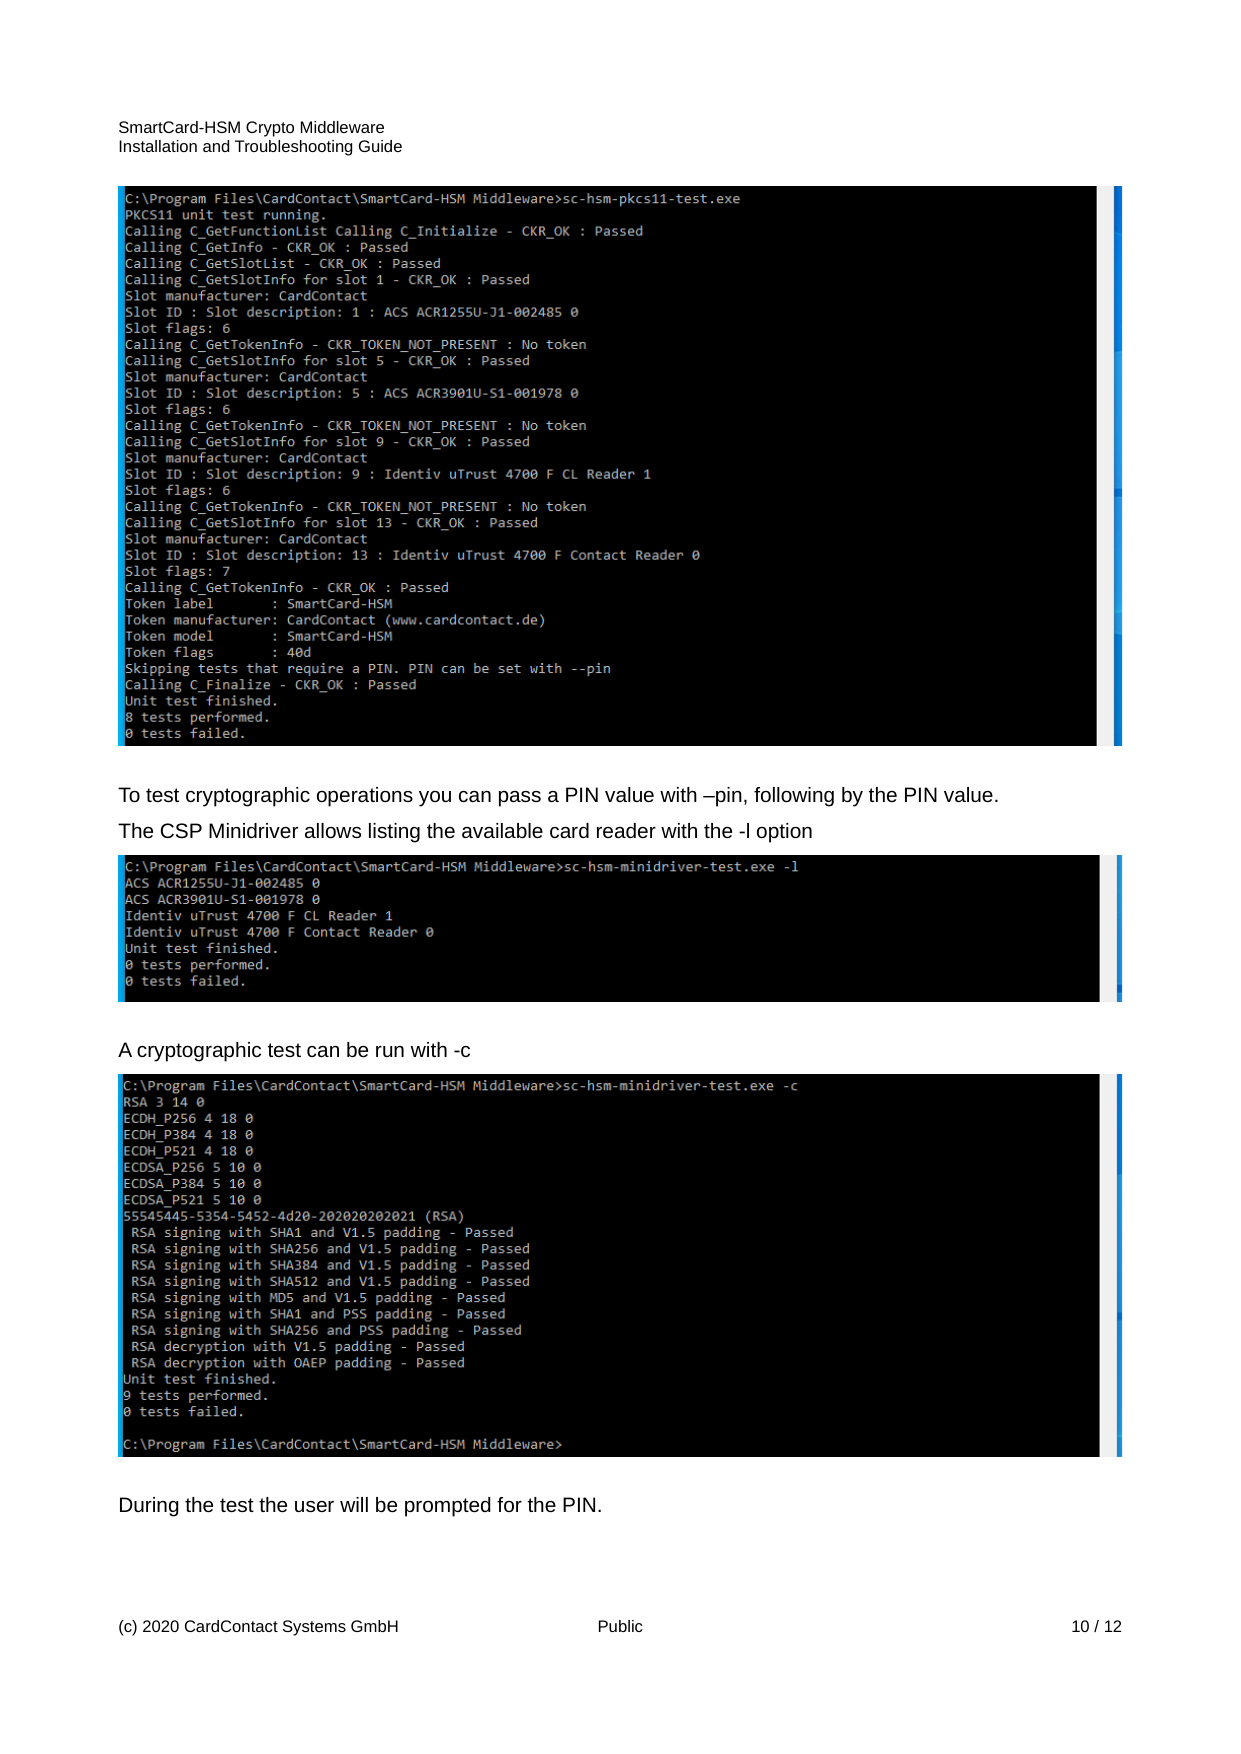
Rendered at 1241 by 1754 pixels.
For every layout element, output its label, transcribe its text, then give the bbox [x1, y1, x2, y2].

text During the test the user will be prompted for the PIN. [118, 1493, 1122, 1517]
text A cryptographic test can be run with -c [118, 1038, 1122, 1062]
picture [125, 186, 1123, 746]
picture [125, 855, 1123, 1002]
text The CSP Minidriver allows listing the available card reader with the -l option [118, 819, 1122, 843]
picture [123, 1074, 1123, 1457]
text To test cryptographic operations you can pass a PIN value with –pin, following by the PIN value. [118, 782, 1122, 806]
